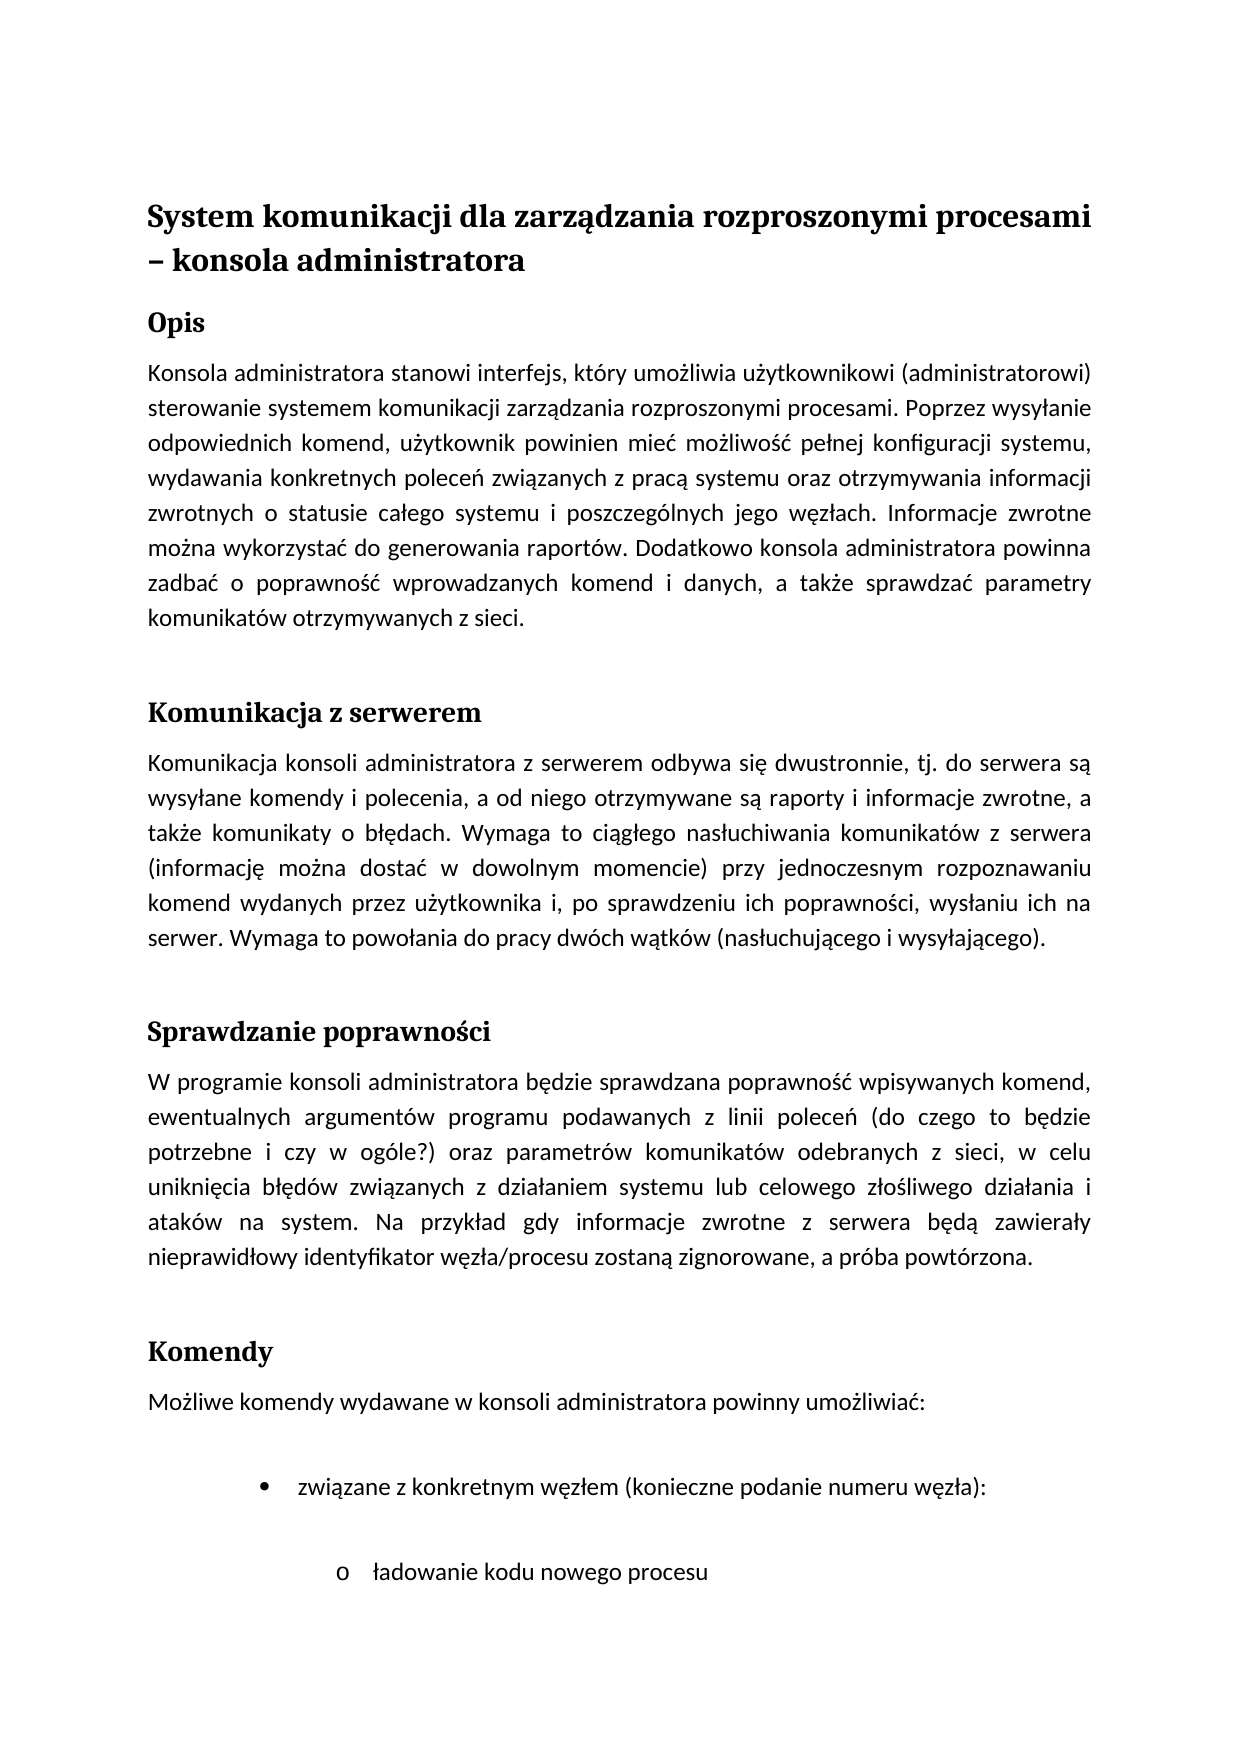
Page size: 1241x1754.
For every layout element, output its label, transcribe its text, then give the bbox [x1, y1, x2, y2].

list ładowanie kodu nowego procesu [335, 1556, 1093, 1587]
subtitle System komunikacji dla zarządzania rozproszonymi procesami – konsola administratora [148, 198, 1093, 280]
text Komunikacja konsoli administratora z serwerem odbywa się dwustronnie, tj. do serwera są wysyłane komendy i polecenia, a od niego otrzymywane są raporty i informacje zwrotne, a także komunikaty o błędach. Wymaga to ciągłego nasłuchiwania komunikatów z serwera (informację można dostać w dowolnym momencie) przy jednoczesnym rozpoznawaniu komend wydanych przez użytkownika i, po sprawdzeniu ich poprawności, wysłaniu ich na serwer. Wymaga to powołania do pracy dwóch wątków (nasłuchującego i wysyłającego). [148, 747, 1093, 952]
subtitle Opis [148, 307, 1093, 340]
text Możliwe komendy wydawane w konsoli administratora powinny umożliwiać: [148, 1386, 1093, 1416]
text W programie konsoli administratora będzie sprawdzana poprawność wpisywanych komend, ewentualnych argumentów programu podawanych z linii poleceń (do czego to będzie potrzebne i czy w ogóle?) oraz parametrów komunikatów odebranych z sieci, w celu uniknięcia błędów związanych z działaniem systemu lub celowego złośliwego działania i ataków na system. Na przykład gdy informacje zwrotne z serwera będą zawierały nieprawidłowy identyfikator węzła/procesu zostaną zignorowane, a próba powtórzona. [148, 1066, 1093, 1272]
subtitle Sprawdzanie poprawności [148, 1015, 1093, 1049]
list związane z konkretnym węzłem (konieczne podanie numeru węzła): [260, 1471, 1093, 1501]
subtitle Komunikacja z serwerem [148, 696, 1093, 729]
subtitle Komendy [148, 1335, 1093, 1368]
text Konsola administratora stanowi interfejs, który umożliwia użytkownikowi (administratorowi) sterowanie systemem komunikacji zarządzania rozproszonymi procesami. Poprzez wysyłanie odpowiednich komend, użytkownik powinien mieć możliwość pełnej konfiguracji systemu, wydawania konkretnych poleceń związanych z pracą systemu oraz otrzymywania informacji zwrotnych o statusie całego systemu i poszczególnych jego węzłach. Informacje zwrotne można wykorzystać do generowania raportów. Dodatkowo konsola administratora powinna zadbać o poprawność wprowadzanych komend i danych, a także sprawdzać parametry komunikatów otrzymywanych z sieci. [148, 358, 1093, 633]
